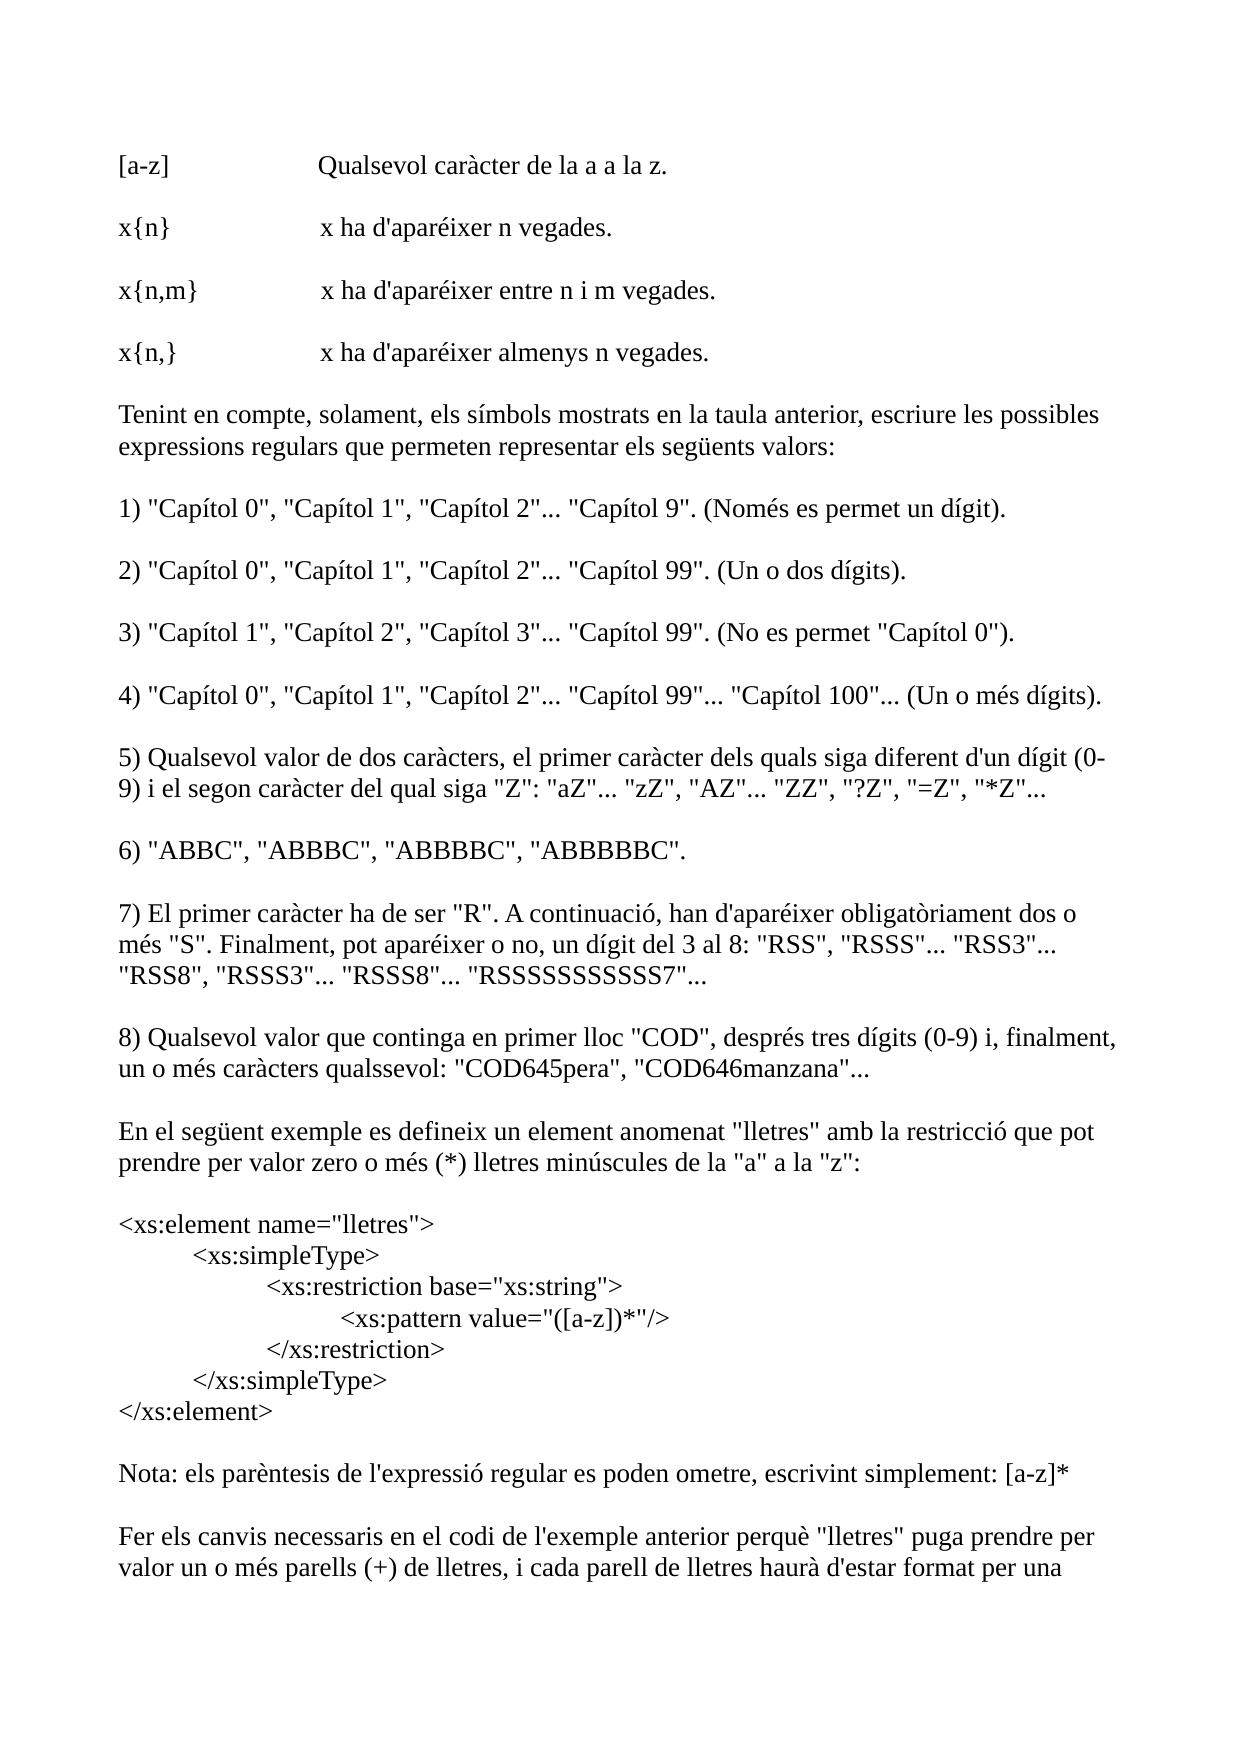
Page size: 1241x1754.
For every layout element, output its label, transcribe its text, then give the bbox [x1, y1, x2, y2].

text <xs:restriction base="xs:string"> [118, 1271, 1122, 1302]
text 7) El primer caràcter ha de ser "R". A continuació, han d'aparéixer obligatòriament dos o més "S". Finalment, pot aparéixer o no, un dígit del 3 al 8: "RSS", "RSSS"... "RSS3"... "RSS8", "RSSS3"... "RSSS8"... "RSSSSSSSSSSS7"... [118, 897, 1122, 990]
text <xs:element name="lletres"> [118, 1208, 1122, 1239]
text 4) "Capítol 0", "Capítol 1", "Capítol 2"... "Capítol 99"... "Capítol 100"... (Un o més dígits). [118, 679, 1122, 710]
text Tenint en compte, solament, els símbols mostrats en la taula anterior, escriure les possibles expressions regulars que permeten representar els següents valors: [118, 398, 1122, 461]
text </xs:simpleType> [118, 1364, 1122, 1395]
text <xs:pattern value="([a-z])*"/> [118, 1302, 1122, 1333]
text </xs:restriction> [118, 1333, 1122, 1364]
text 5) Qualsevol valor de dos caràcters, el primer caràcter dels quals siga diferent d'un dígit (0-9) i el segon caràcter del qual siga "Z": "aZ"... "zZ", "AZ"... "ZZ", "?Z", "=Z", "*Z"... [118, 741, 1122, 803]
text 1) "Capítol 0", "Capítol 1", "Capítol 2"... "Capítol 9". (Només es permet un dígit). [118, 492, 1122, 523]
text 2) "Capítol 0", "Capítol 1", "Capítol 2"... "Capítol 99". (Un o dos dígits). [118, 554, 1122, 585]
text Fer els canvis necessaris en el codi de l'exemple anterior perquè "lletres" puga prendre per valor un o més parells (+) de lletres, i cada parell de lletres haurà d'estar format per una [118, 1520, 1122, 1582]
text x{n} x ha d'aparéixer n vegades. [118, 212, 1122, 243]
text x{n,} x ha d'aparéixer almenys n vegades. [118, 336, 1122, 367]
text 3) "Capítol 1", "Capítol 2", "Capítol 3"... "Capítol 99". (No es permet "Capítol 0"). [118, 616, 1122, 648]
text <xs:simpleType> [118, 1239, 1122, 1271]
text Nota: els parèntesis de l'expressió regular es poden ometre, escrivint simplement: [a-z]* [118, 1457, 1122, 1488]
text 6) "ABBC", "ABBBC", "ABBBBC", "ABBBBBC". [118, 834, 1122, 866]
text x{n,m} x ha d'aparéixer entre n i m vegades. [118, 274, 1122, 305]
text 8) Qualsevol valor que continga en primer lloc "COD", després tres dígits (0-9) i, finalment, un o més caràcters qualssevol: "COD645pera", "COD646manzana"... [118, 1021, 1122, 1084]
text </xs:element> [118, 1395, 1122, 1426]
text En el següent exemple es defineix un element anomenat "lletres" amb la restricció que pot prendre per valor zero o més (*) lletres minúscules de la "a" a la "z": [118, 1115, 1122, 1177]
text [a-z] Qualsevol caràcter de la a a la z. [118, 149, 1122, 180]
